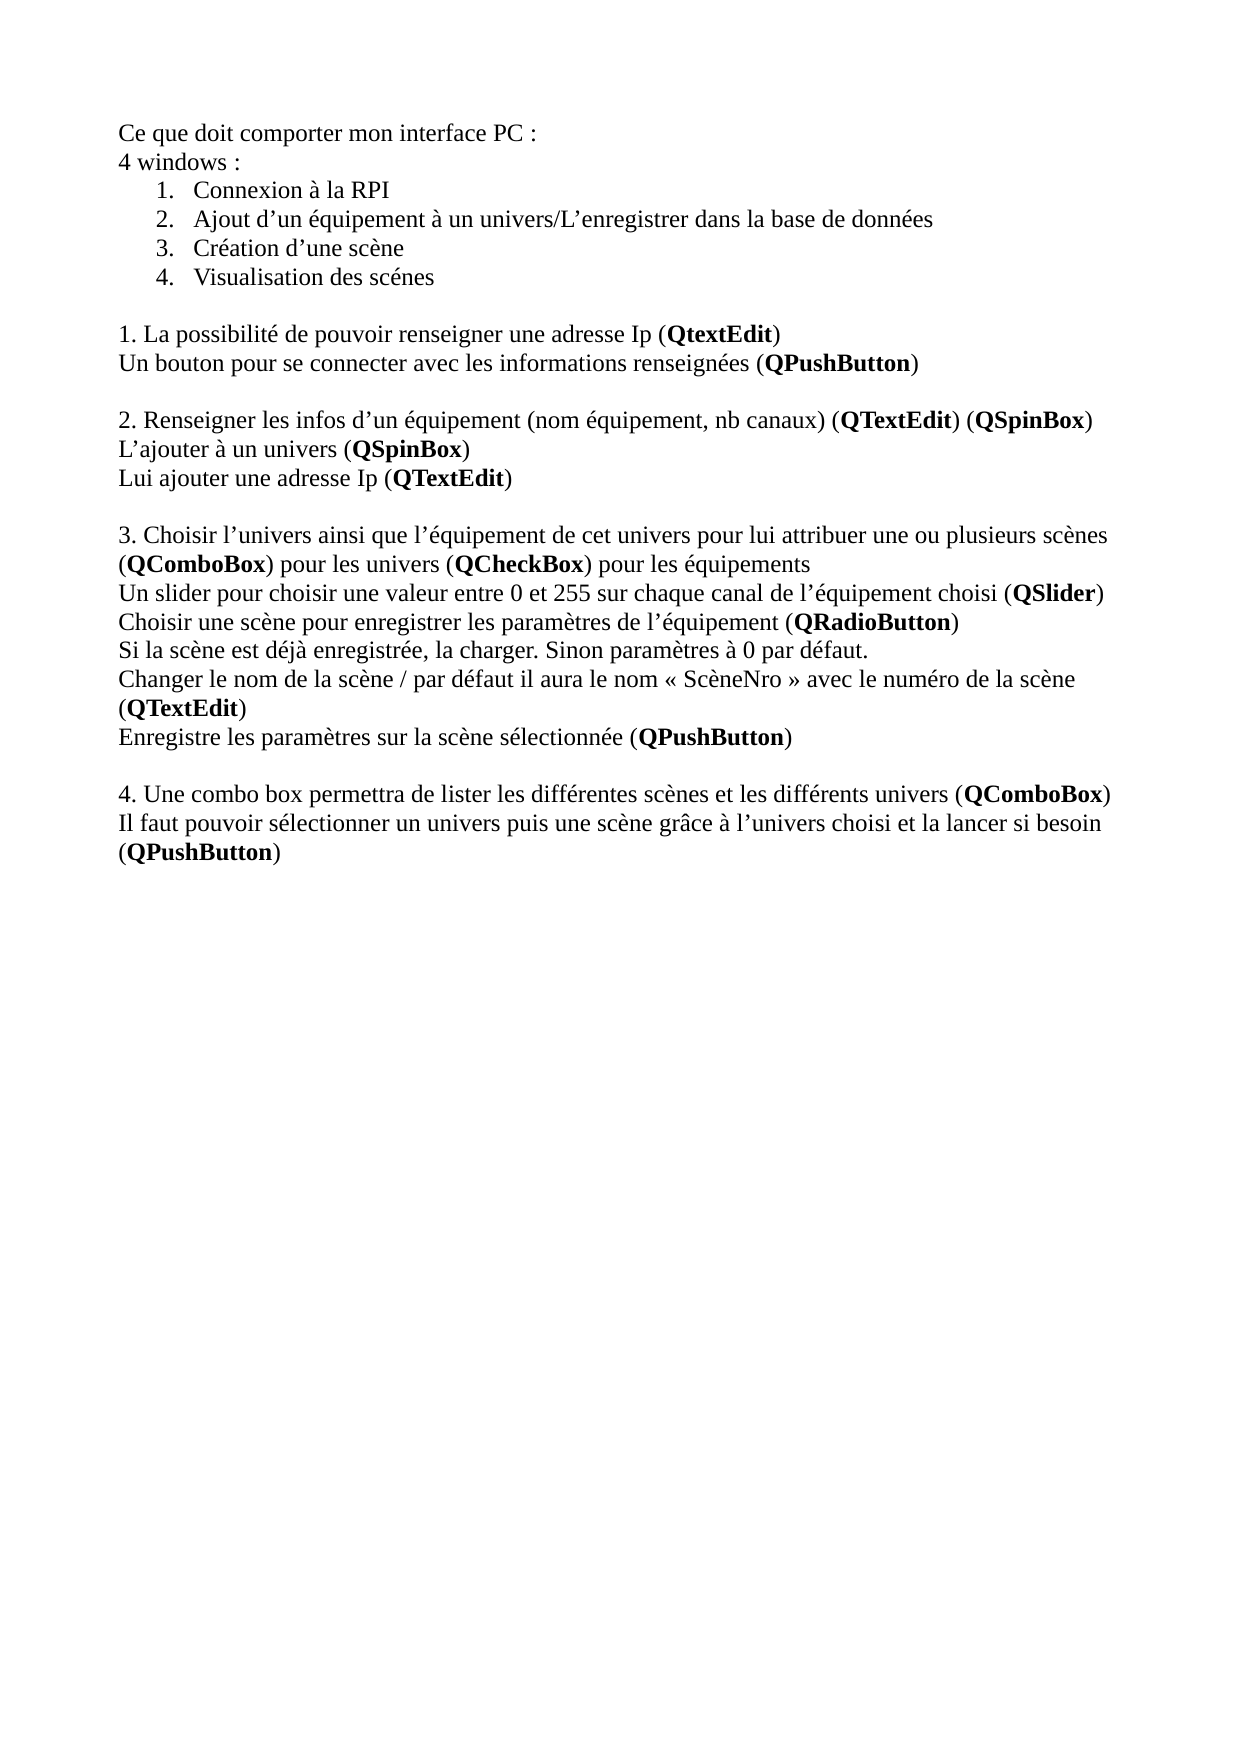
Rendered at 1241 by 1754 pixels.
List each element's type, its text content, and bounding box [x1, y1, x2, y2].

text 1. La possibilité de pouvoir renseigner une adresse Ip (QtextEdit) [118, 319, 1122, 348]
text Un slider pour choisir une valeur entre 0 et 255 sur chaque canal de l’équipement choisi (QSlider) [118, 578, 1122, 607]
list Visualisation des scénes [156, 262, 1122, 291]
list Ajout d’un équipement à un univers/L’enregistrer dans la base de données [156, 204, 1122, 233]
text Changer le nom de la scène / par défaut il aura le nom « ScèneNro » avec le numéro de la scène (QTextEdit) [118, 664, 1122, 722]
text Lui ajouter une adresse Ip (QTextEdit) [118, 463, 1122, 492]
text L’ajouter à un univers (QSpinBox) [118, 434, 1122, 463]
text 4. Une combo box permettra de lister les différentes scènes et les différents univers (QComboBox) [118, 779, 1122, 808]
text 4 windows : [118, 147, 1122, 176]
list Création d’une scène [156, 233, 1122, 262]
text Il faut pouvoir sélectionner un univers puis une scène grâce à l’univers choisi et la lancer si besoin (QPushButton) [118, 808, 1122, 866]
text Un bouton pour se connecter avec les informations renseignées (QPushButton) [118, 348, 1122, 377]
text 3. Choisir l’univers ainsi que l’équipement de cet univers pour lui attribuer une ou plusieurs scènes (QComboBox) pour les univers (QCheckBox) pour les équipements [118, 521, 1122, 578]
text 2. Renseigner les infos d’un équipement (nom équipement, nb canaux) (QTextEdit) (QSpinBox) [118, 406, 1122, 434]
text Enregistre les paramètres sur la scène sélectionnée (QPushButton) [118, 722, 1122, 751]
text Choisir une scène pour enregistrer les paramètres de l’équipement (QRadioButton) [118, 607, 1122, 636]
list Connexion à la RPI [156, 176, 1122, 204]
text Ce que doit comporter mon interface PC : [118, 118, 1122, 147]
text Si la scène est déjà enregistrée, la charger. Sinon paramètres à 0 par défaut. [118, 636, 1122, 664]
